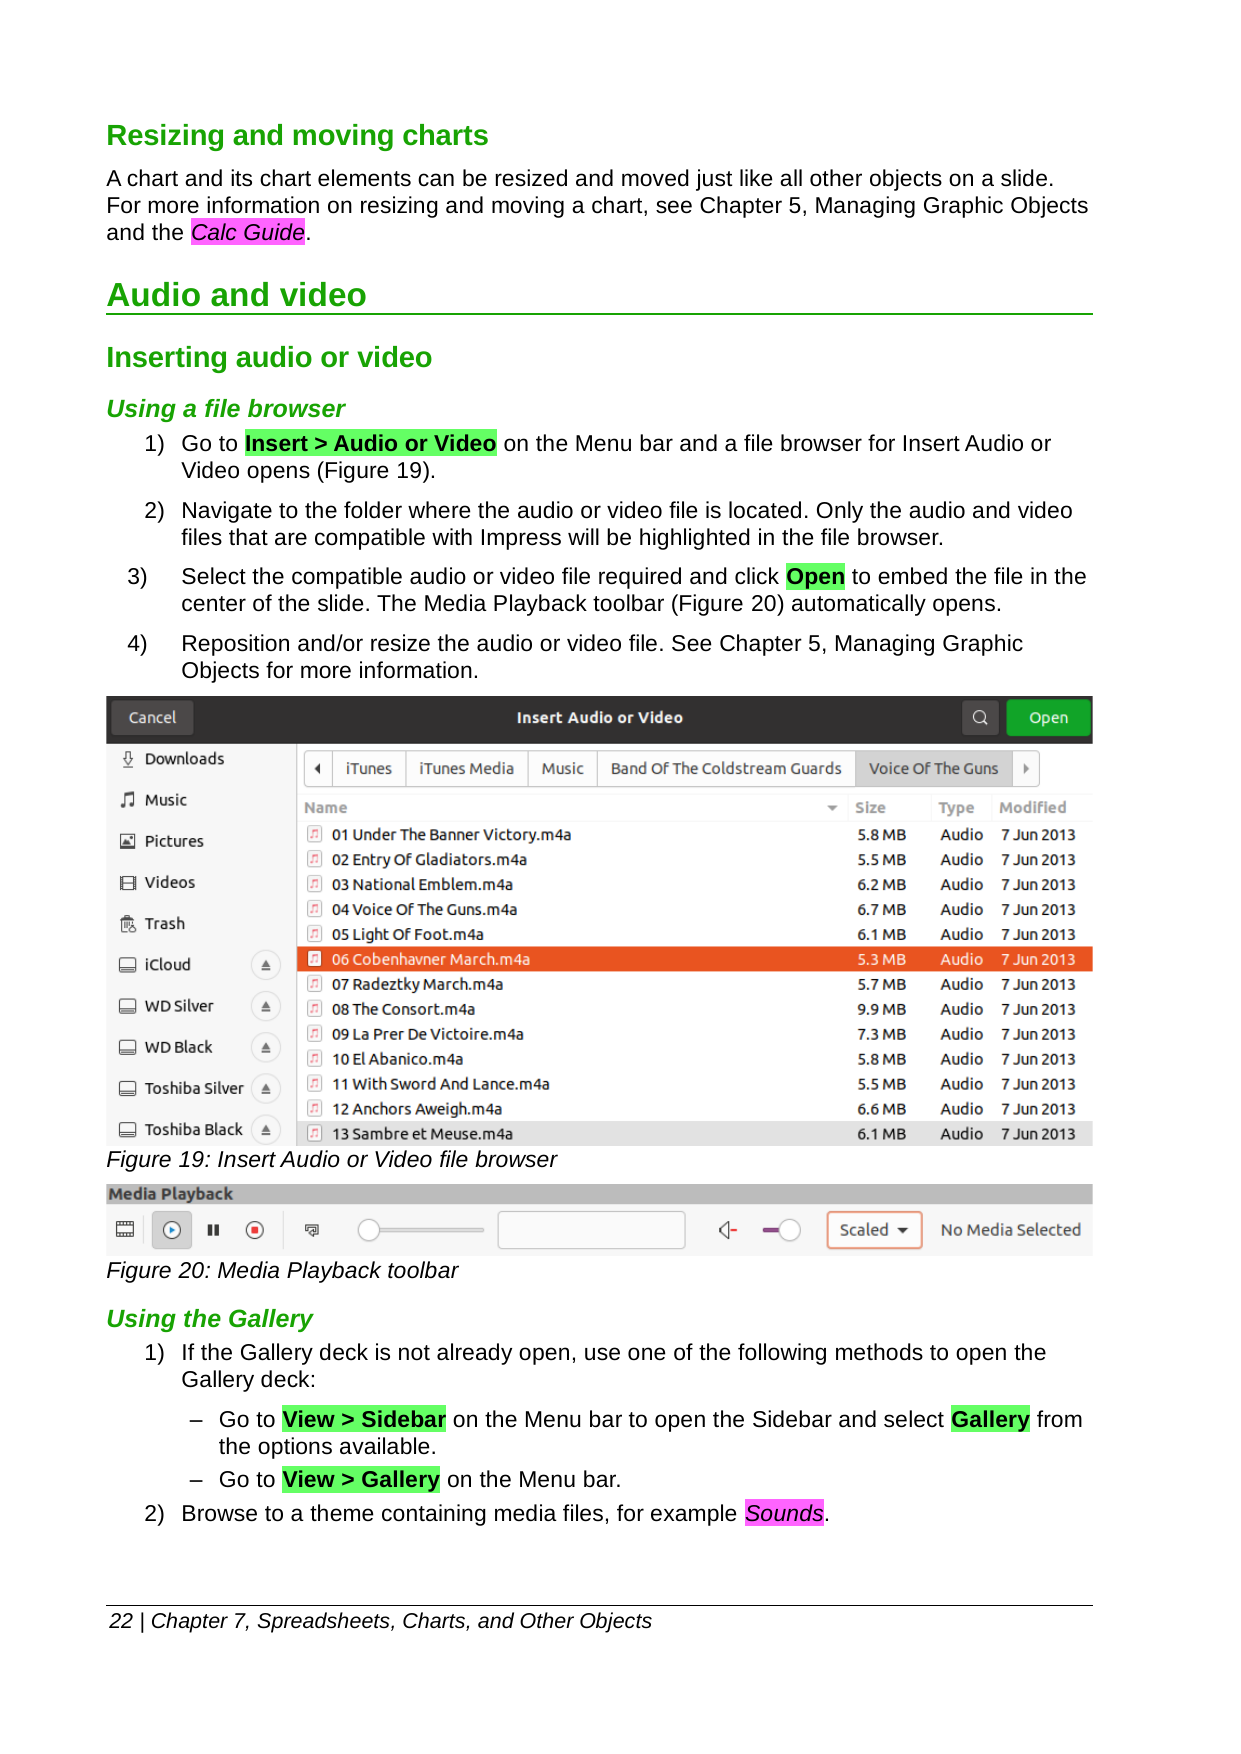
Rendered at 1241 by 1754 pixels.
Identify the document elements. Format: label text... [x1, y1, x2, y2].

list Go to View > Sidebar on the Menu bar to open the Sidebar and select Gallery from the options available. [189, 1405, 1093, 1459]
subtitle Using the Gallery [106, 1304, 1093, 1333]
list If the Gallery deck is not already open, use one of the following methods to open the Gallery deck: [164, 1339, 1093, 1393]
list Go to Insert > Audio or Video on the Menu bar and a file browser for Insert Audio or Video opens (Figure 19). [164, 429, 1093, 483]
picture [106, 1184, 1093, 1256]
subtitle Resizing and moving charts [106, 118, 1093, 152]
list Select the compatible audio or video file required and click Open to embed the file in the center of the slide. The Media Playback toolbar (Figure 20) automatically opens. [148, 563, 1093, 617]
subtitle Inserting audio or video [106, 340, 1093, 374]
list Browse to a theme containing media files, for example Sounds. [164, 1499, 745, 1526]
picture [106, 696, 1093, 1146]
subtitle Using a file browser [106, 394, 1093, 423]
list Go to View > Gallery on the Menu bar. [440, 1466, 1093, 1493]
list Navigate to the folder where the audio or video file is located. Only the audio and video files that are compatible with Impress will be highlighted in the file browser. [164, 496, 1093, 550]
text A chart and its chart elements can be resized and moved just like all other objects on a slide. For more information on resizing and moving a chart, see Chapter 5, Managing Graphic Objects and the Calc Guide. [106, 164, 1093, 245]
list Go to View > Gallery on the Menu bar. [189, 1466, 282, 1493]
text Figure 19: Insert Audio or Video file browser [106, 1146, 1093, 1172]
subtitle Audio and video [106, 274, 1093, 313]
list Browse to a theme containing media files, for example Sounds. [824, 1499, 1093, 1526]
text Figure 20: Media Playback toolbar [106, 1256, 1093, 1283]
list Reposition and/or resize the audio or video file. See Chapter 5, Managing Graphic Objects for more information. [148, 629, 1093, 683]
